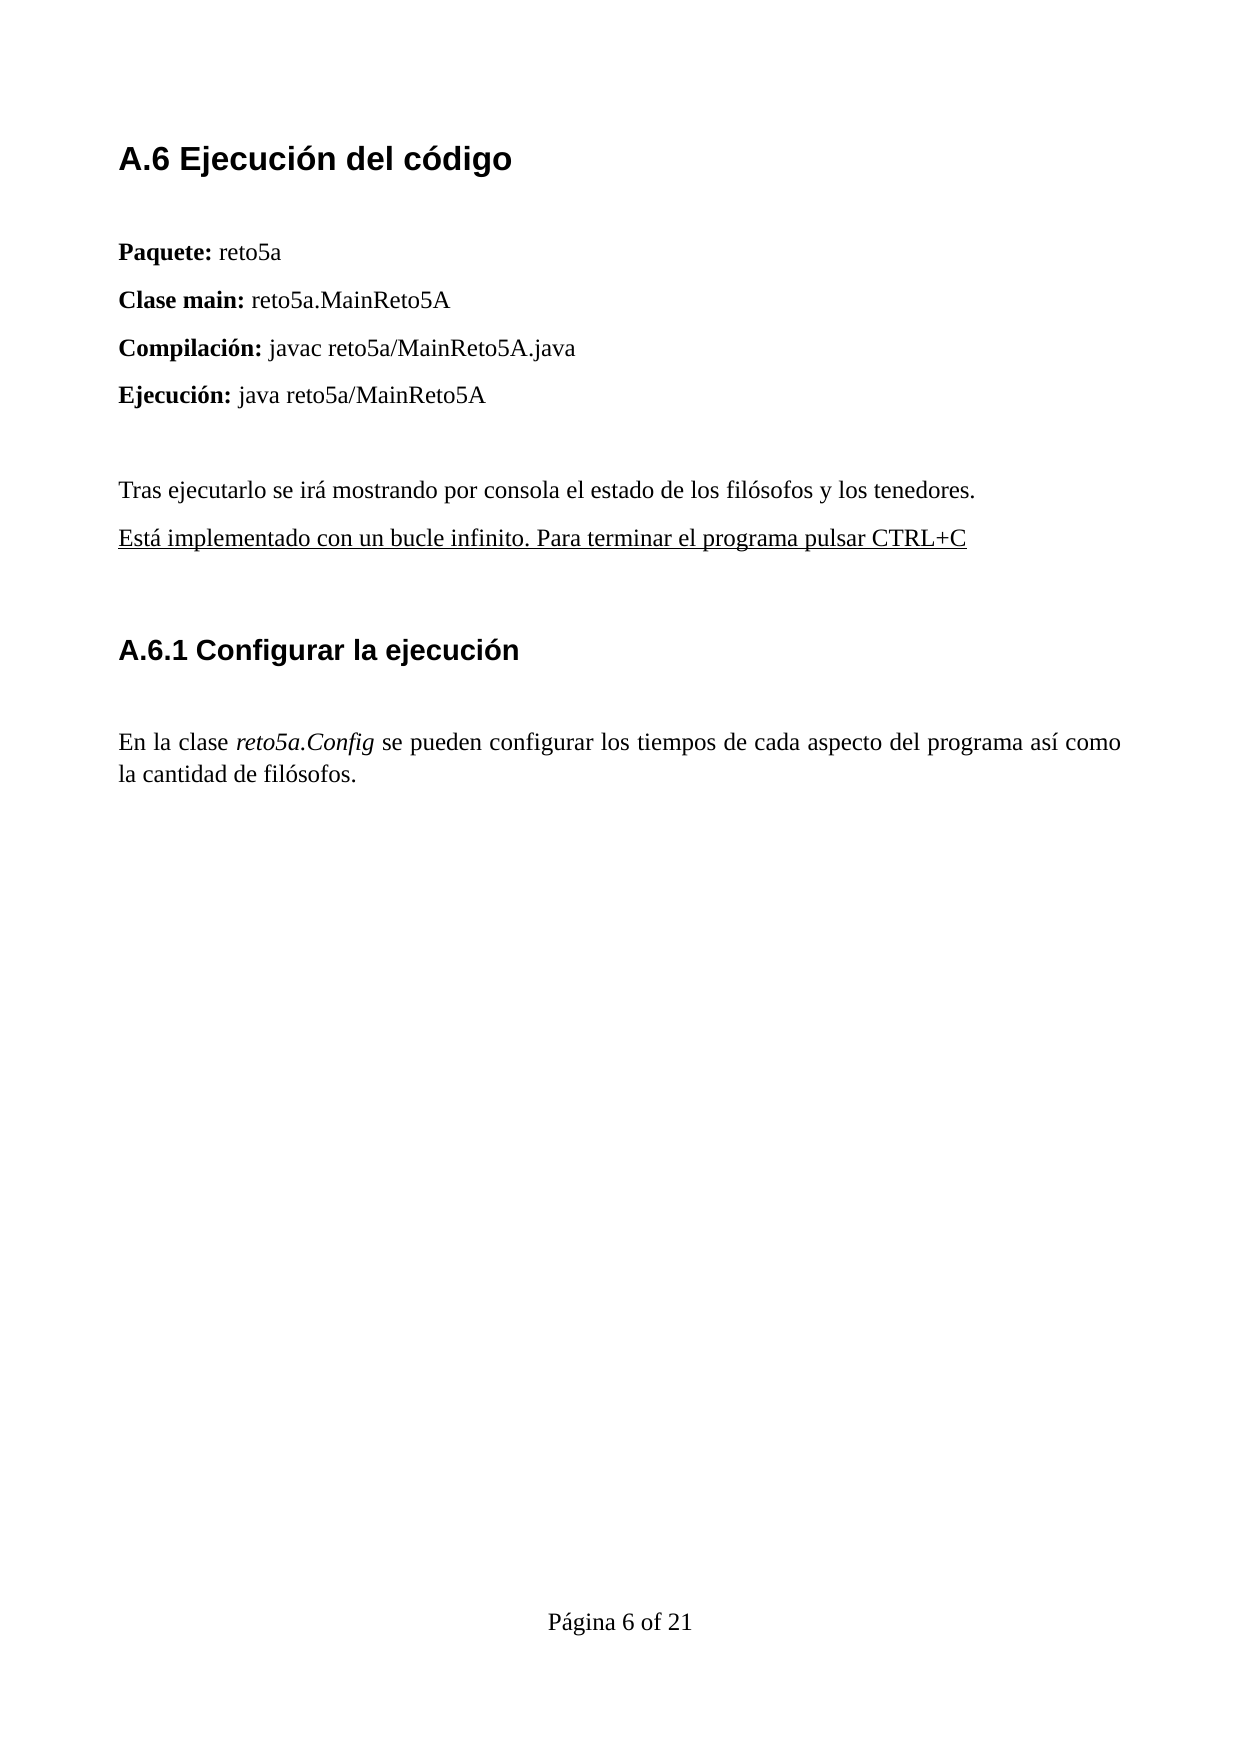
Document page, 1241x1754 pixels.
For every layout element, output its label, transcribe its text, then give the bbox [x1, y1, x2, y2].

text Ejecución: java reto5a/MainReto5A [118, 380, 1122, 409]
subtitle A.6.1 Configurar la ejecución [118, 633, 1122, 666]
text Tras ejecutarlo se irá mostrando por consola el estado de los filósofos y los tenedores. [118, 476, 1122, 504]
text Paquete: reto5a [118, 237, 1122, 266]
subtitle A.6 Ejecución del código [118, 139, 1122, 177]
text Está implementado con un bucle infinito. Para terminar el programa pulsar CTRL+C [118, 523, 1122, 552]
text Clase main: reto5a.MainReto5A [118, 285, 1122, 314]
text En la clase reto5a.Config se pueden configurar los tiempos de cada aspecto del programa así como la cantidad de filósofos. [118, 727, 1122, 788]
text Compilación: javac reto5a/MainReto5A.java [118, 333, 1122, 361]
